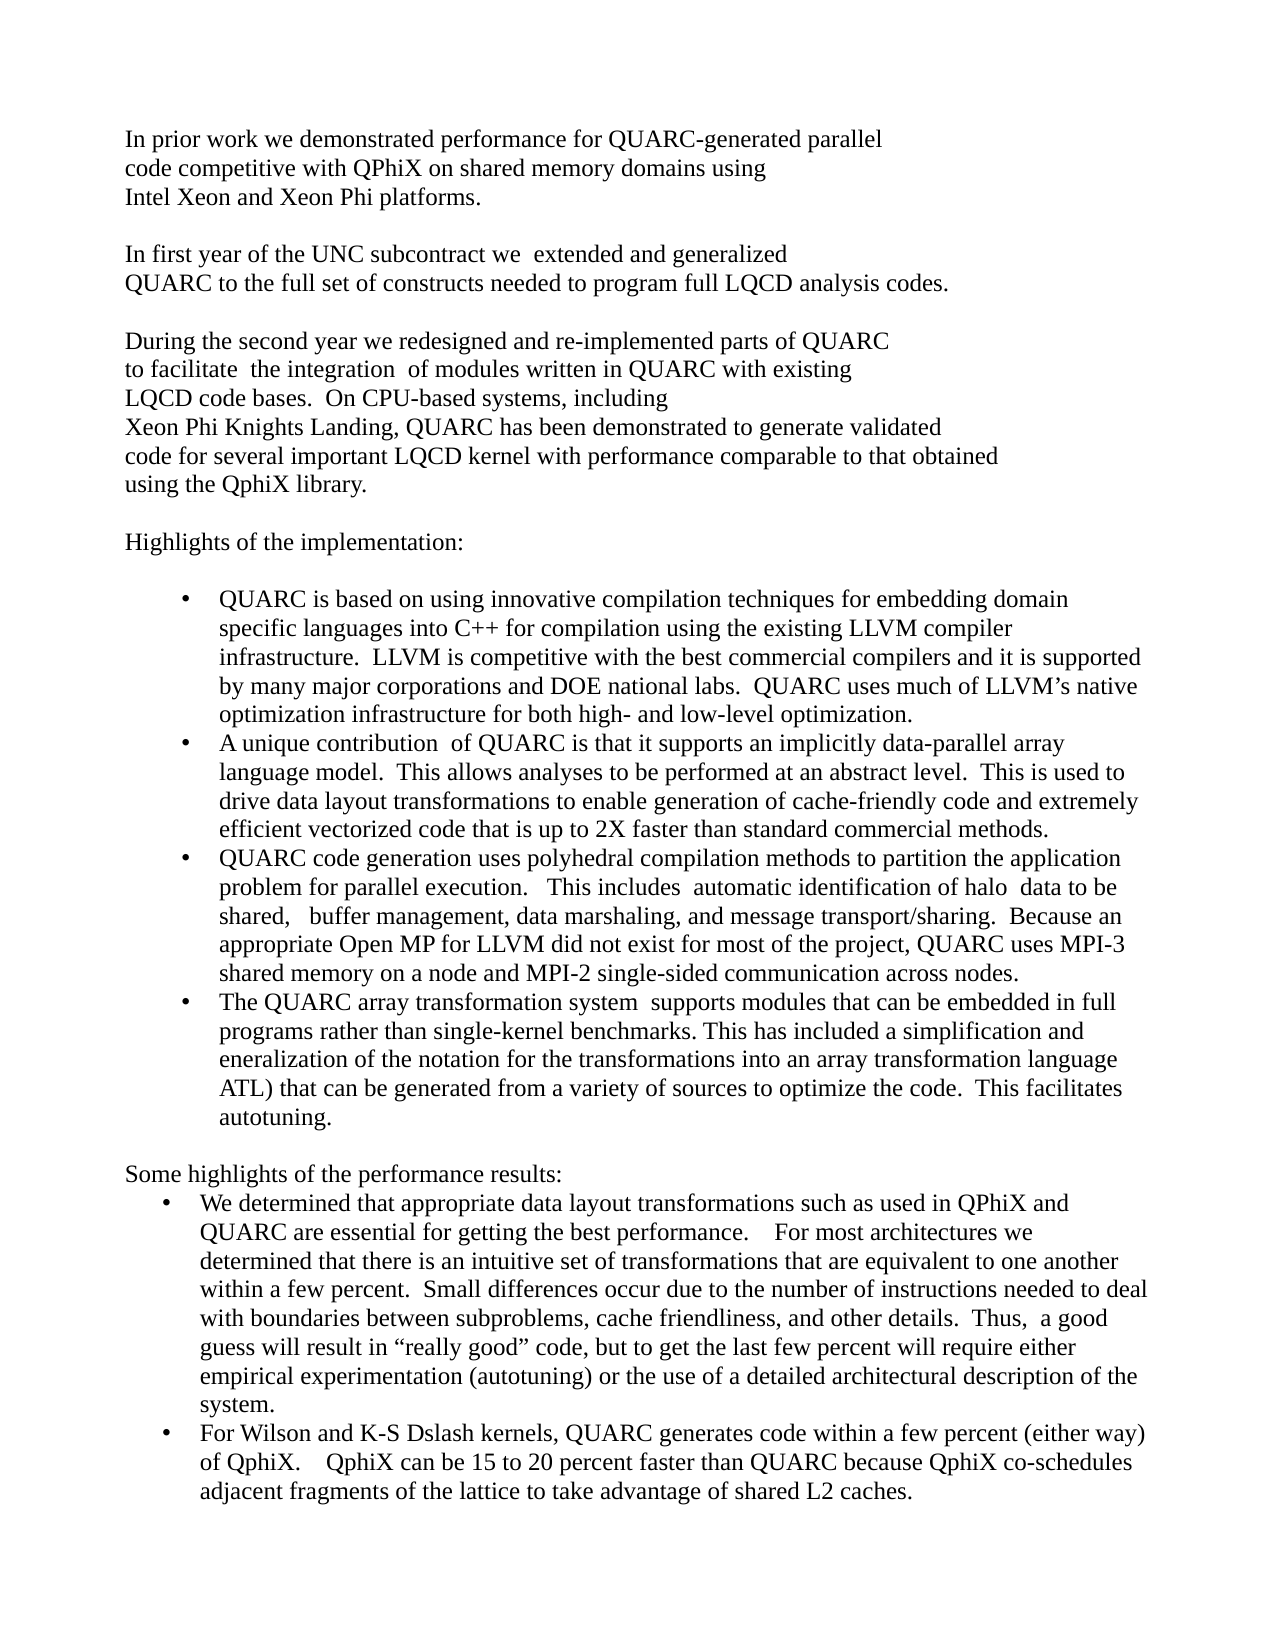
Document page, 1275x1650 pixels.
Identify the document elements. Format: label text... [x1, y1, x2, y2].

text using the QphiX library. [124, 469, 1151, 498]
text Highlights of the implementation: [124, 527, 1151, 556]
text LQCD code bases. On CPU-based systems, including [124, 383, 1151, 412]
text In prior work we demonstrated performance for QUARC-generated parallel [124, 124, 1151, 153]
list of QphiX. QphiX can be 15 to 20 percent faster than QUARC because QphiX co-schedules adjacent fragments of the lattice to take advantage of shared L2 caches. [162, 1447, 1151, 1504]
list For Wilson and K-S Dslash kernels, QUARC generates code within a few percent (either way) [162, 1418, 1151, 1447]
list The QUARC array transformation system supports modules that can be embedded in full programs rather than single-kernel benchmarks. This has included a simplification and eneralization of the notation for the transformations into an array transformation language ATL) that can be generated from a variety of sources to optimize the code. This facilitates [181, 987, 1151, 1102]
text Xeon Phi Knights Landing, QUARC has been demonstrated to generate validated [124, 412, 1151, 441]
text Some highlights of the performance results: [124, 1159, 1151, 1188]
text Intel Xeon and Xeon Phi platforms. [124, 182, 1151, 211]
list autotuning. [181, 1102, 1151, 1131]
text During the second year we redesigned and re-implemented parts of QUARC [124, 326, 1151, 354]
list A unique contribution of QUARC is that it supports an implicitly data-parallel array language model. This allows analyses to be performed at an abstract level. This is used to drive data layout transformations to enable generation of cache-friendly code and extremely efficient vectorized code that is up to 2X faster than standard commercial methods. [181, 728, 1151, 843]
list QUARC is based on using innovative compilation techniques for embedding domain specific languages into C++ for compilation using the existing LLVM compiler infrastructure. LLVM is competitive with the best commercial compilers and it is supported by many major corporations and DOE national labs. QUARC uses much of LLVM’s native optimization infrastructure for both high- and low-level optimization. [181, 584, 1151, 728]
text to facilitate the integration of modules written in QUARC with existing [124, 354, 1151, 383]
text In first year of the UNC subcontract we extended and generalized [124, 239, 1151, 268]
list QUARC code generation uses polyhedral compilation methods to partition the application problem for parallel execution. This includes automatic identification of halo data to be shared, buffer management, data marshaling, and message transport/sharing. Because an appropriate Open MP for LLVM did not exist for most of the project, QUARC uses MPI-3 shared memory on a node and MPI-2 single-sided communication across nodes. [181, 843, 1151, 987]
text code for several important LQCD kernel with performance comparable to that obtained [124, 441, 1151, 469]
list We determined that appropriate data layout transformations such as used in QPhiX and QUARC are essential for getting the best performance. For most architectures we determined that there is an intuitive set of transformations that are equivalent to one another within a few percent. Small differences occur due to the number of instructions needed to deal with boundaries between subproblems, cache friendliness, and other details. Thus, a good guess will result in “really good” code, but to get the last few percent will require either empirical experimentation (autotuning) or the use of a detailed architectural description of the system. [162, 1188, 1151, 1418]
text QUARC to the full set of constructs needed to program full LQCD analysis codes. [124, 268, 1151, 297]
text code competitive with QPhiX on shared memory domains using [124, 153, 1151, 182]
